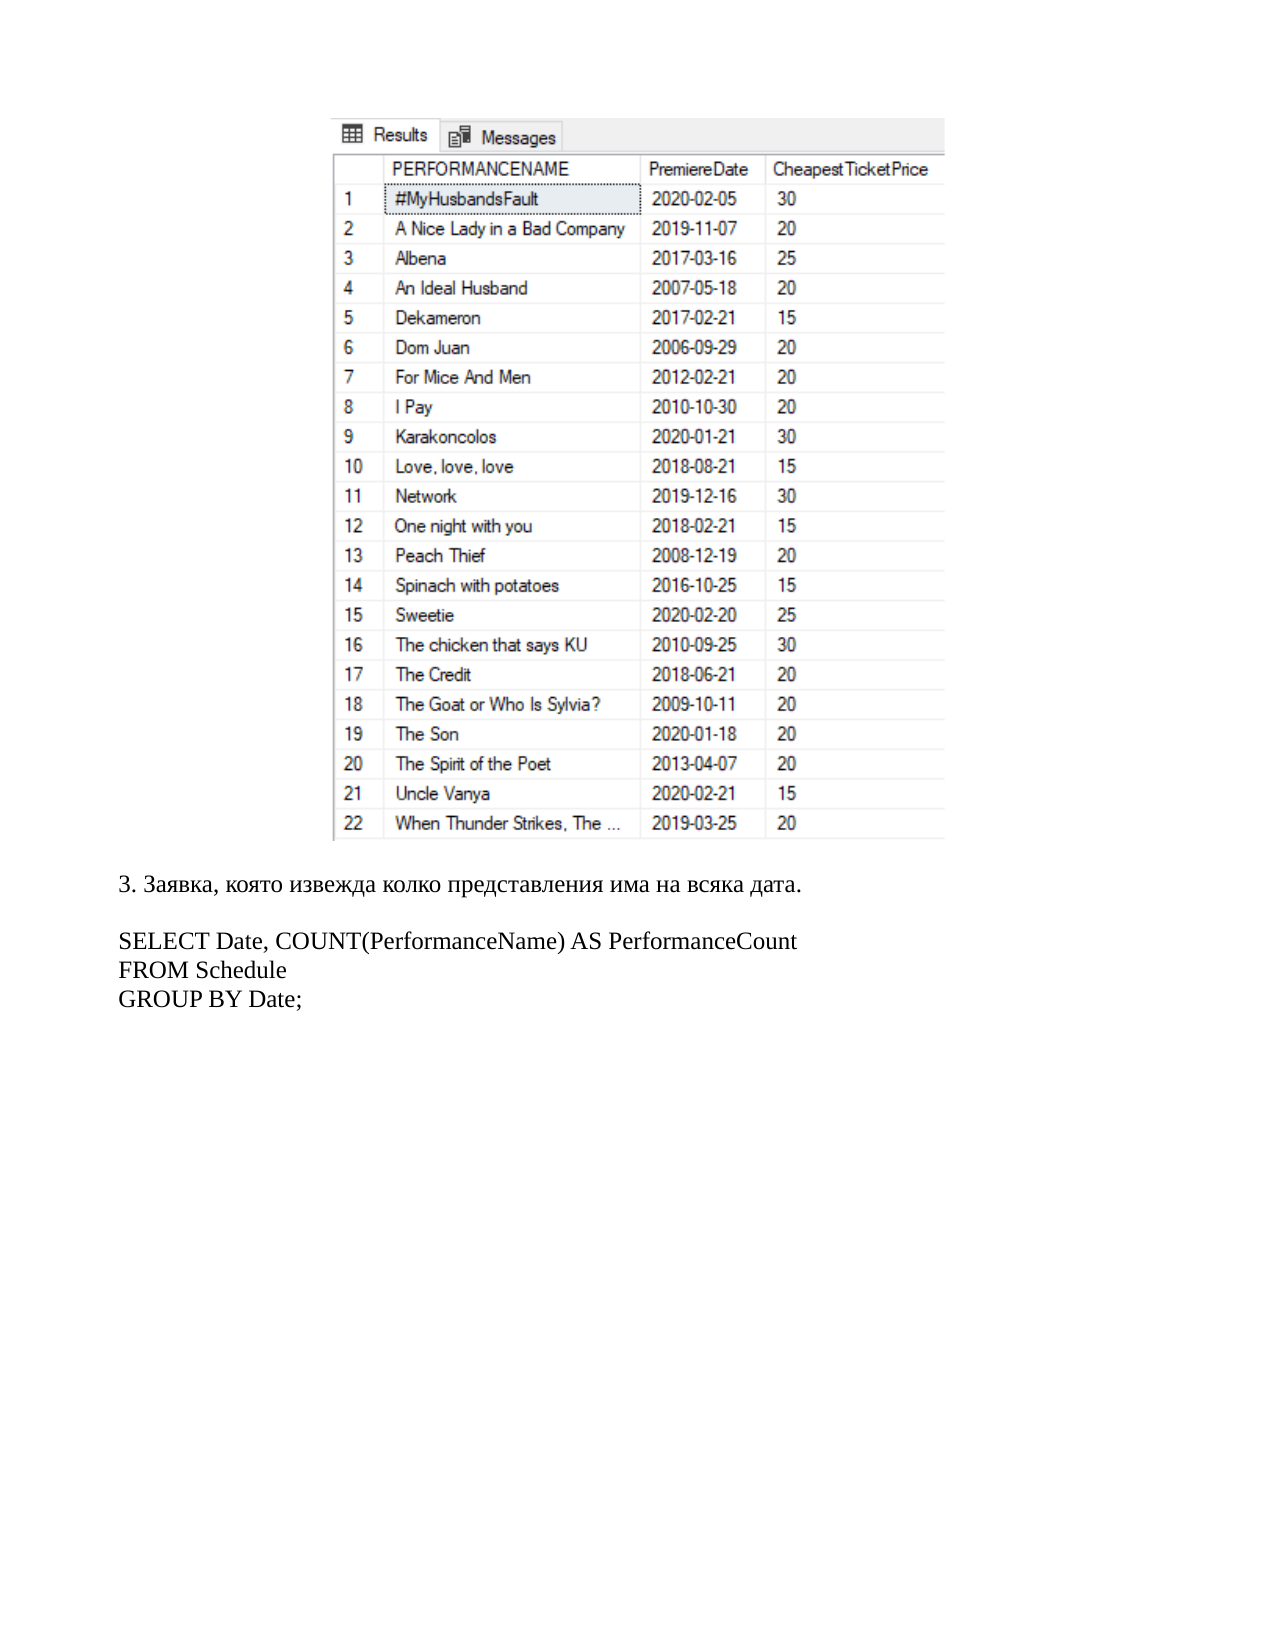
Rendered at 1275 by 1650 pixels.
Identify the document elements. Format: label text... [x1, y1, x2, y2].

picture [330, 118, 945, 841]
text GROUP BY Date; [118, 984, 1157, 1013]
text SELECT Date, COUNT(PerformanceName) AS PerformanceCount [118, 926, 1157, 955]
text FROM Schedule [118, 955, 1157, 984]
text 3. Заявка, която извежда колко представления има на всяка дата. [118, 869, 1157, 898]
